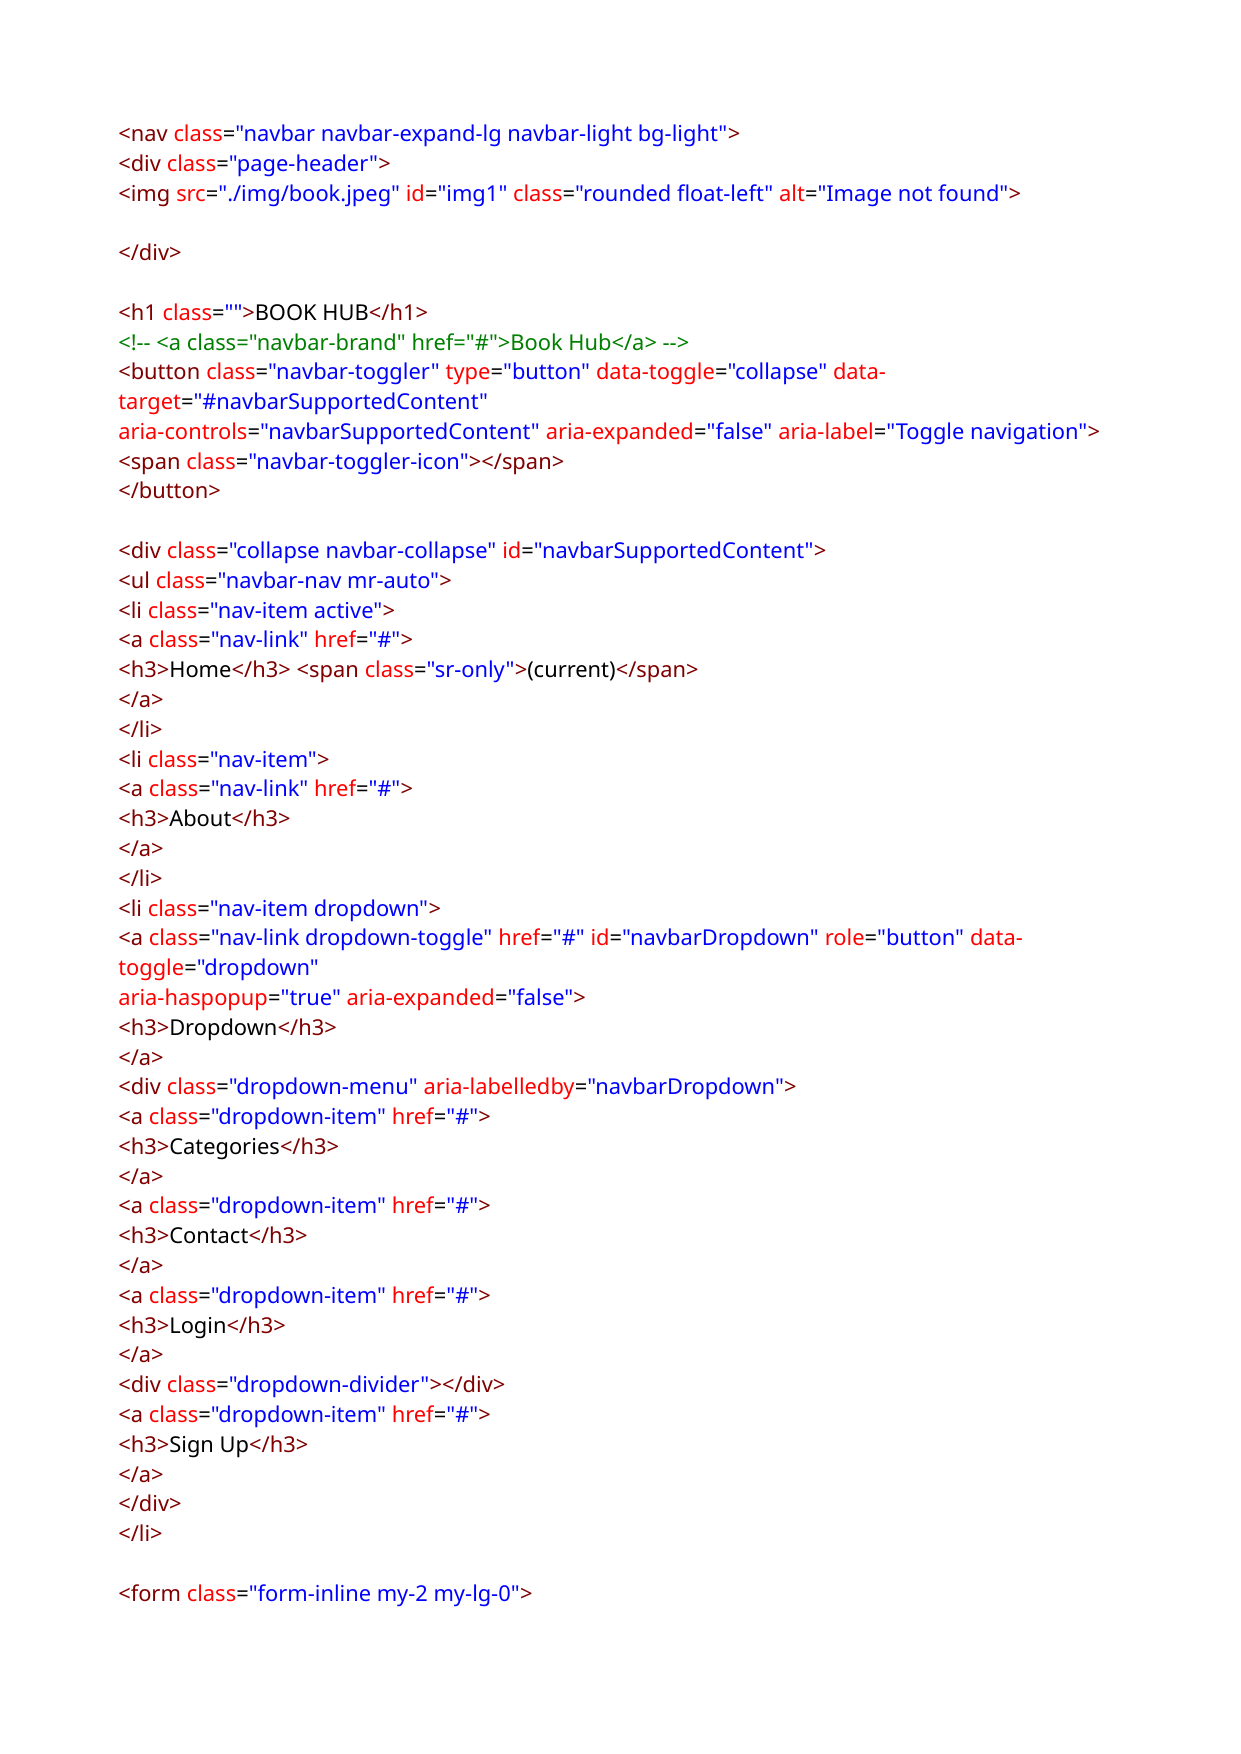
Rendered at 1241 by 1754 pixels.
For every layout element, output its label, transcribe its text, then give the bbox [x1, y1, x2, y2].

text <span class="navbar-toggler-icon"></span> [118, 446, 1122, 476]
text <h1 class="">BOOK HUB</h1> [118, 297, 1122, 327]
text <li class="nav-item dropdown"> [118, 892, 1122, 922]
text <div class="dropdown-divider"></div> [118, 1369, 1122, 1399]
text <h3>Login</h3> [118, 1309, 1122, 1339]
text <a class="dropdown-item" href="#"> [118, 1399, 1122, 1429]
text <h3>Contact</h3> [118, 1220, 1122, 1250]
text </a> [118, 1161, 1122, 1190]
text <h3>Categories</h3> [118, 1131, 1122, 1161]
text <li class="nav-item"> [118, 743, 1122, 773]
text <nav class="navbar navbar-expand-lg navbar-light bg-light"> [118, 118, 1122, 148]
text </li> [118, 714, 1122, 743]
text </a> [118, 684, 1122, 714]
text <a class="dropdown-item" href="#"> [118, 1280, 1122, 1309]
text <h3>Dropdown</h3> [118, 1012, 1122, 1041]
text <a class="nav-link dropdown-toggle" href="#" id="navbarDropdown" role="button" data-toggle="dropdown" [118, 922, 1122, 982]
text </a> [118, 1041, 1122, 1071]
text </a> [118, 1339, 1122, 1369]
text <h3>Sign Up</h3> [118, 1429, 1122, 1458]
text <a class="nav-link" href="#"> [118, 624, 1122, 654]
text </div> [118, 237, 1122, 267]
text <li class="nav-item active"> [118, 594, 1122, 624]
text </a> [118, 1250, 1122, 1280]
text <div class="dropdown-menu" aria-labelledby="navbarDropdown"> [118, 1071, 1122, 1101]
text </a> [118, 833, 1122, 863]
text <ul class="navbar-nav mr-auto"> [118, 565, 1122, 594]
text <h3>Home</h3> <span class="sr-only">(current)</span> [118, 654, 1122, 684]
text <form class="form-inline my-2 my-lg-0"> [118, 1578, 1122, 1607]
text <div class="collapse navbar-collapse" id="navbarSupportedContent"> [118, 535, 1122, 565]
text <a class="dropdown-item" href="#"> [118, 1101, 1122, 1131]
text </a> [118, 1458, 1122, 1488]
text <a class="dropdown-item" href="#"> [118, 1190, 1122, 1220]
text aria-controls="navbarSupportedContent" aria-expanded="false" aria-label="Toggle navigation"> [118, 416, 1122, 446]
text <!-- <a class="navbar-brand" href="#">Book Hub</a> --> [118, 327, 1122, 356]
text <h3>About</h3> [118, 803, 1122, 833]
text aria-haspopup="true" aria-expanded="false"> [118, 982, 1122, 1012]
text <div class="page-header"> [118, 148, 1122, 178]
text <img src="./img/book.jpeg" id="img1" class="rounded float-left" alt="Image not found"> [118, 178, 1122, 207]
text </li> [118, 1518, 1122, 1548]
text <a class="nav-link" href="#"> [118, 773, 1122, 803]
text <button class="navbar-toggler" type="button" data-toggle="collapse" data-target="#navbarSupportedContent" [118, 356, 1122, 416]
text </li> [118, 863, 1122, 892]
text </button> [118, 476, 1122, 505]
text </div> [118, 1488, 1122, 1518]
